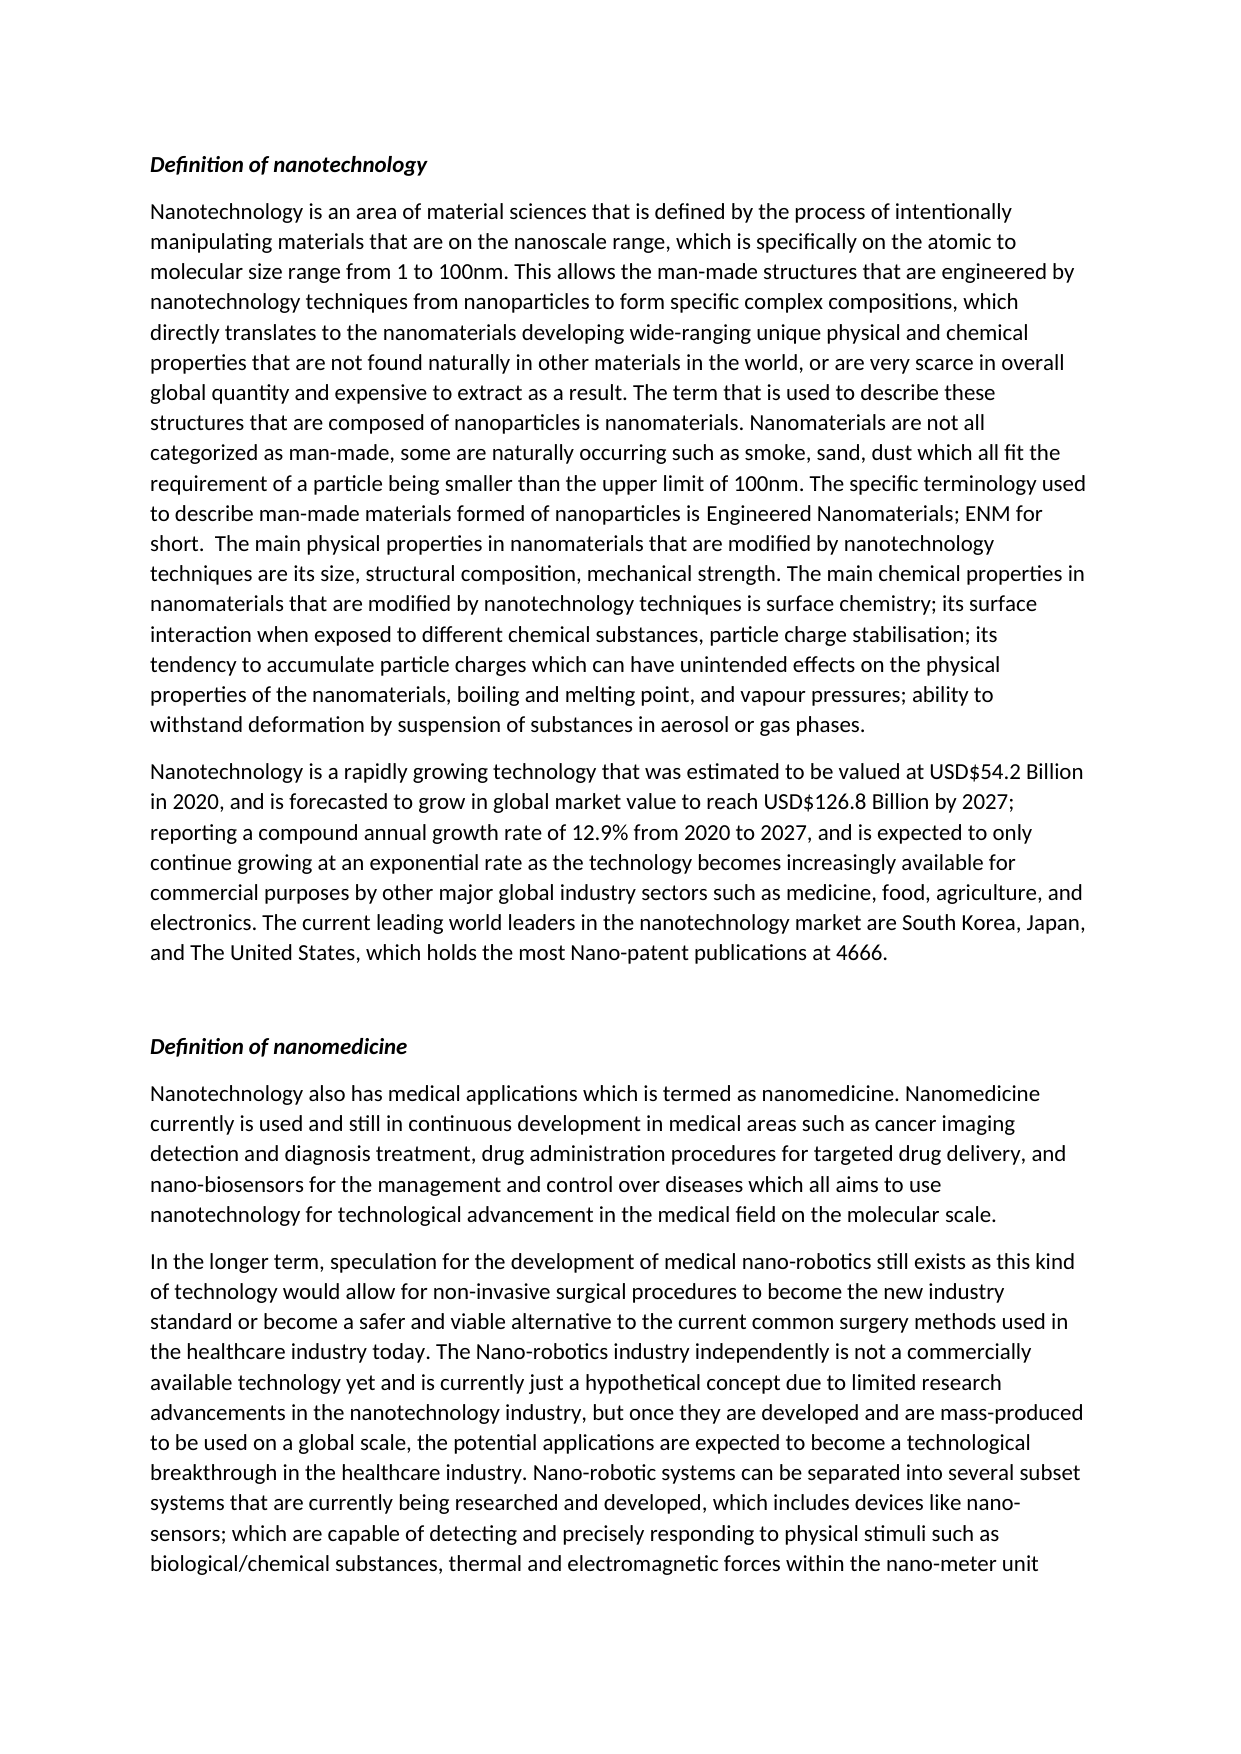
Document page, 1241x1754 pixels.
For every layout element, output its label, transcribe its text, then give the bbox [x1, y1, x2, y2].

text Nanotechnology is an area of material sciences that is defined by the process of intentionally manipulating materials that are on the nanoscale range, which is specifically on the atomic to molecular size range from 1 to 100nm. This allows the man-made structures that are engineered by nanotechnology techniques from nanoparticles to form specific complex compositions, which directly translates to the nanomaterials developing wide-ranging unique physical and chemical properties that are not found naturally in other materials in the world, or are very scarce in overall global quantity and expensive to extract as a result. The term that is used to describe these structures that are composed of nanoparticles is nanomaterials. Nanomaterials are not all categorized as man-made, some are naturally occurring such as smoke, sand, dust which all fit the requirement of a particle being smaller than the upper limit of 100nm. The specific terminology used to describe man-made materials formed of nanoparticles is Engineered Nanomaterials; ENM for short. The main physical properties in nanomaterials that are modified by nanotechnology techniques are its size, structural composition, mechanical strength. The main chemical properties in nanomaterials that are modified by nanotechnology techniques is surface chemistry; its surface interaction when exposed to different chemical substances, particle charge stabilisation; its tendency to accumulate particle charges which can have unintended effects on the physical properties of the nanomaterials, boiling and melting point, and vapour pressures; ability to withstand deformation by suspension of substances in aerosol or gas phases. [150, 197, 1090, 738]
text Nanotechnology is a rapidly growing technology that was estimated to be valued at USD$54.2 Billion in 2020, and is forecasted to grow in global market value to reach USD$126.8 Billion by 2027; reporting a compound annual growth rate of 12.9% from 2020 to 2027, and is expected to only continue growing at an exponential rate as the technology becomes increasingly available for commercial purposes by other major global industry sectors such as medicine, food, agriculture, and electronics. The current leading world leaders in the nanotechnology market are South Korea, Japan, and The United States, which holds the most Nano-patent publications at 4666. [150, 757, 1090, 967]
text In the longer term, speculation for the development of medical nano-robotics still exists as this kind of technology would allow for non-invasive surgical procedures to become the new industry standard or become a safer and viable alternative to the current common surgery methods used in the healthcare industry today. The Nano-robotics industry independently is not a commercially available technology yet and is currently just a hypothetical concept due to limited research advancements in the nanotechnology industry, but once they are developed and are mass-produced to be used on a global scale, the potential applications are expected to become a technological breakthrough in the healthcare industry. Nano-robotic systems can be separated into several subset systems that are currently being researched and developed, which includes devices like nano-sensors; which are capable of detecting and precisely responding to physical stimuli such as biological/chemical substances, thermal and electromagnetic forces within the nano-meter unit [150, 1247, 1090, 1577]
text Definition of nanotechnology [150, 150, 1090, 178]
text Definition of nanomedicine [150, 1032, 1090, 1060]
text Nanotechnology also has medical applications which is termed as nanomedicine. Nanomedicine currently is used and still in continuous development in medical areas such as cancer imaging detection and diagnosis treatment, drug administration procedures for targeted drug delivery, and nano-biosensors for the management and control over diseases which all aims to use nanotechnology for technological advancement in the medical field on the molecular scale. [150, 1079, 1090, 1228]
